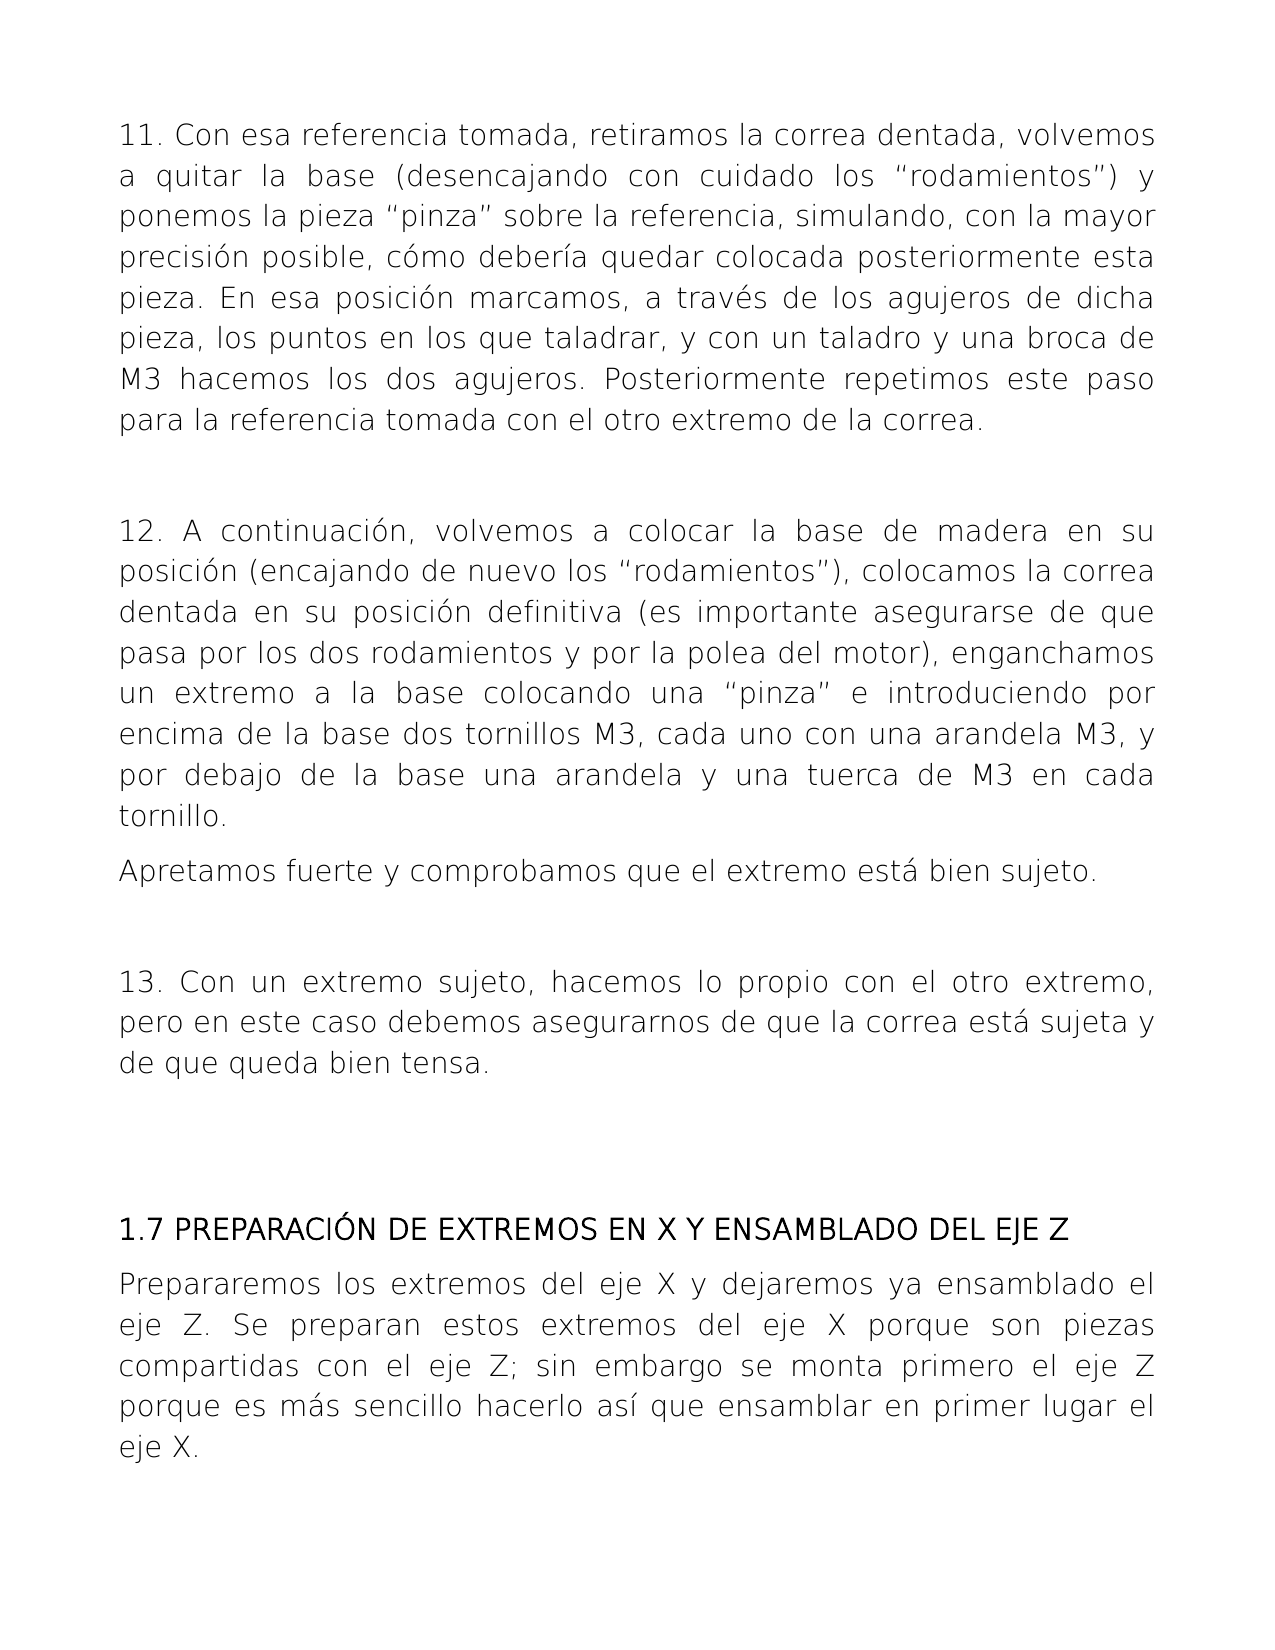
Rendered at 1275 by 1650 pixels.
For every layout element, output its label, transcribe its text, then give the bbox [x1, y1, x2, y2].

text 12. A continuación, volvemos a colocar la base de madera en su posición (encajando de nuevo los “rodamientos”), colocamos la correa dentada en su posición definitiva (es importante asegurarse de que pasa por los dos rodamientos y por la polea del motor), enganchamos un extremo a la base colocando una “pinza” e introduciendo por encima de la base dos tornillos M3, cada uno con una arandela M3, y por debajo de la base una arandela y una tuerca de M3 en cada tornillo. [118, 514, 1157, 833]
text Apretamos fuerte y comprobamos que el extremo está bien sujeto. [118, 854, 1157, 888]
text Prepararemos los extremos del eje X y dejaremos ya ensamblado el eje Z. Se preparan estos extremos del eje X porque son piezas compartidas con el eje Z; sin embargo se monta primero el eje Z porque es más sencillo hacerlo así que ensamblar en primer lugar el eje X. [118, 1268, 1157, 1464]
text 13. Con un extremo sujeto, hacemos lo propio con el otro extremo, pero en este caso debemos asegurarnos de que la correa está sujeta y de que queda bien tensa. [118, 965, 1157, 1080]
text 11. Con esa referencia tomada, retiramos la correa dentada, volvemos a quitar la base (desencajando con cuidado los “rodamientos”) y ponemos la pieza “pinza” sobre la referencia, simulando, con la mayor precisión posible, cómo debería quedar colocada posteriormente esta pieza. En esa posición marcamos, a través de los agujeros de dicha pieza, los puntos en los que taladrar, y con un taladro y una broca de M3 hacemos los dos agujeros. Posteriormente repetimos este paso para la referencia tomada con el otro extremo de la correa. [118, 118, 1157, 437]
text 1.7 PREPARACIÓN DE EXTREMOS EN X Y ENSAMBLADO DEL EJE Z [118, 1212, 1157, 1246]
